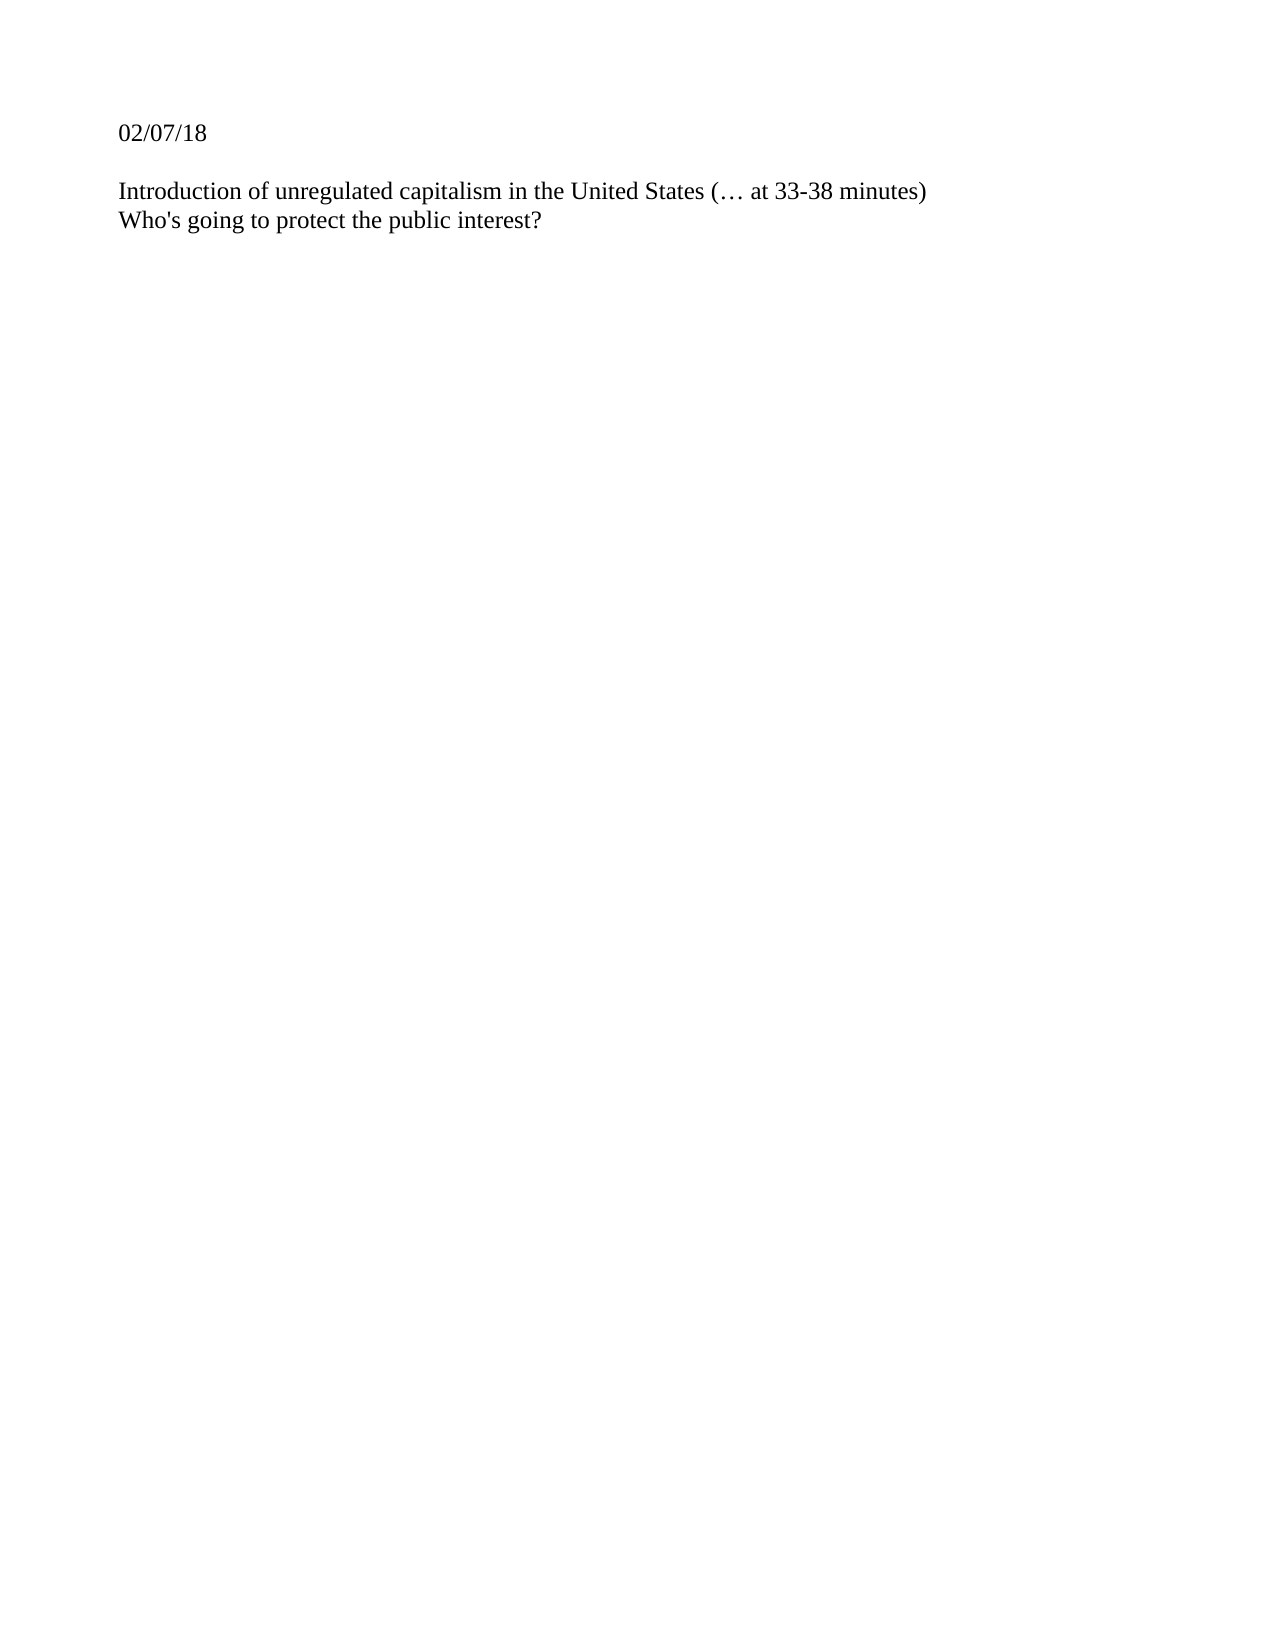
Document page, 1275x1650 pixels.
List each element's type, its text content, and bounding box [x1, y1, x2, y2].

text Introduction of unregulated capitalism in the United States (… at 33-38 minutes) [118, 176, 1157, 205]
text Who's going to protect the public interest? [118, 205, 1157, 234]
